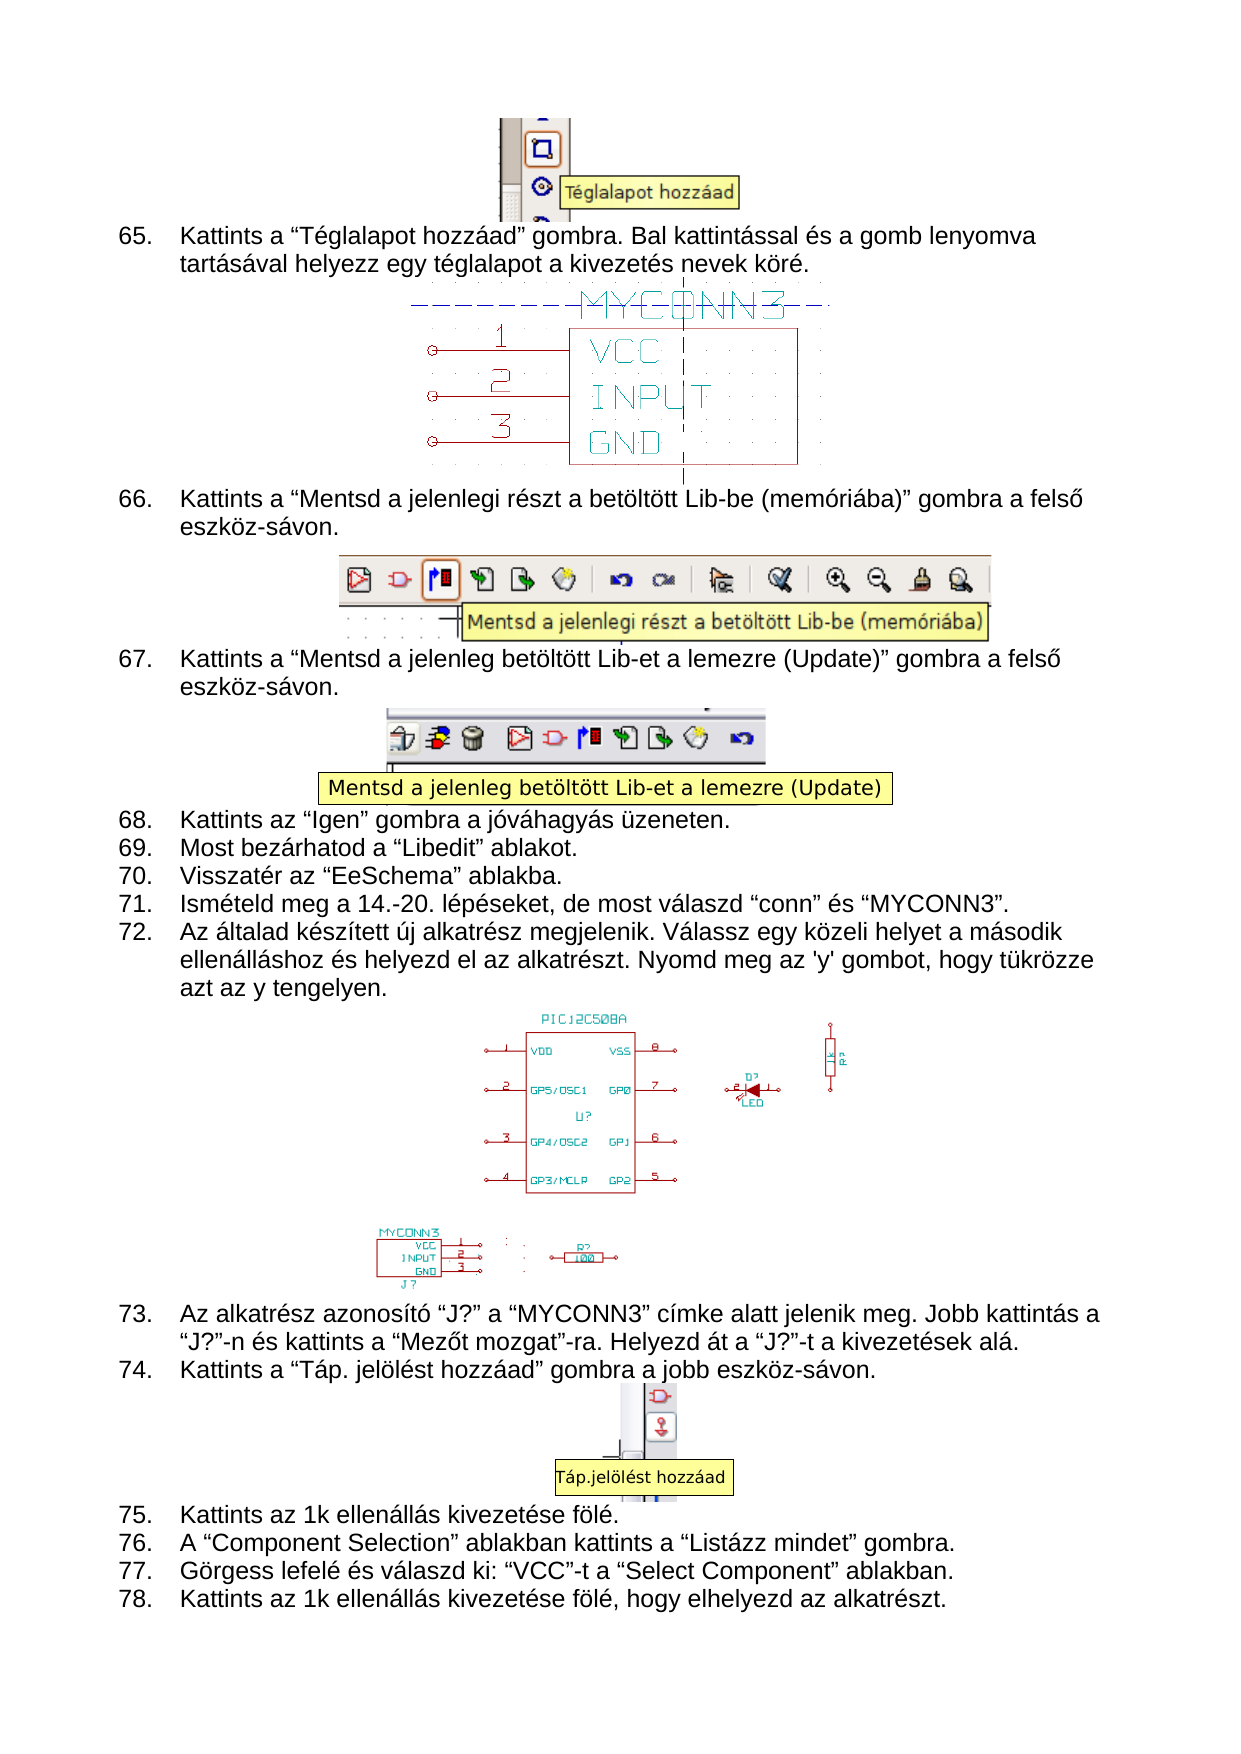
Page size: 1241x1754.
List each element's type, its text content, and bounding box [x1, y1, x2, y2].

list A “Component Selection” ablakban kattints a “Listázz mindet” gombra. [118, 1529, 1122, 1557]
list Kattints a “Táp. jelölést hozzáad” gombra a jobb eszköz-sávon. [118, 1356, 1122, 1384]
list Az általad készített új alkatrész megjelenik. Válassz egy közeli helyet a második ellenálláshoz és helyezd el az alkatrészt. Nyomd meg az 'y' gombot, hogy tükrözze azt az y tengelyen. [118, 918, 1122, 1001]
list Ismételd meg a 14.-20. lépéseket, de most válaszd “conn” és “MYCONN3”. [118, 890, 1122, 918]
list Kattints az 1k ellenállás kivezetése fölé, hogy elhelyezd az alkatrészt. [118, 1585, 1122, 1613]
list Kattints az 1k ellenállás kivezetése fölé. [118, 1384, 1122, 1529]
list Kattints a “Mentsd a jelenlegi részt a betöltött Lib-be (memóriába)” gombra a felső eszköz-sávon. [118, 277, 1122, 541]
picture [339, 555, 992, 645]
list Az alkatrész azonosító “J?” a “MYCONN3” címke alatt jelenik meg. Jobb kattintás a “J?”-n és kattints a “Mezőt mozgat”-ra. Helyezd át a “J?”-t a kivezetések alá. [118, 1001, 1122, 1356]
picture [489, 118, 751, 222]
list Kattints az “Igen” gombra a jóváhagyás üzeneten. [118, 701, 1122, 834]
list Kattints a “Mentsd a jelenleg betöltött Lib-et a lemezre (Update)” gombra a felső eszköz-sávon. [118, 541, 1122, 701]
list Kattints a “Téglalapot hozzáad” gombra. Bal kattintással és a gomb lenyomva tartásával helyezz egy téglalapot a kivezetés nevek köré. [118, 118, 1122, 277]
list Visszatér az “EeSchema” ablakba. [118, 862, 1122, 890]
list Görgess lefelé és válaszd ki: “VCC”-t a “Select Component” ablakban. [118, 1557, 1122, 1585]
list Most bezárhatod a “Libedit” ablakot. [118, 834, 1122, 862]
